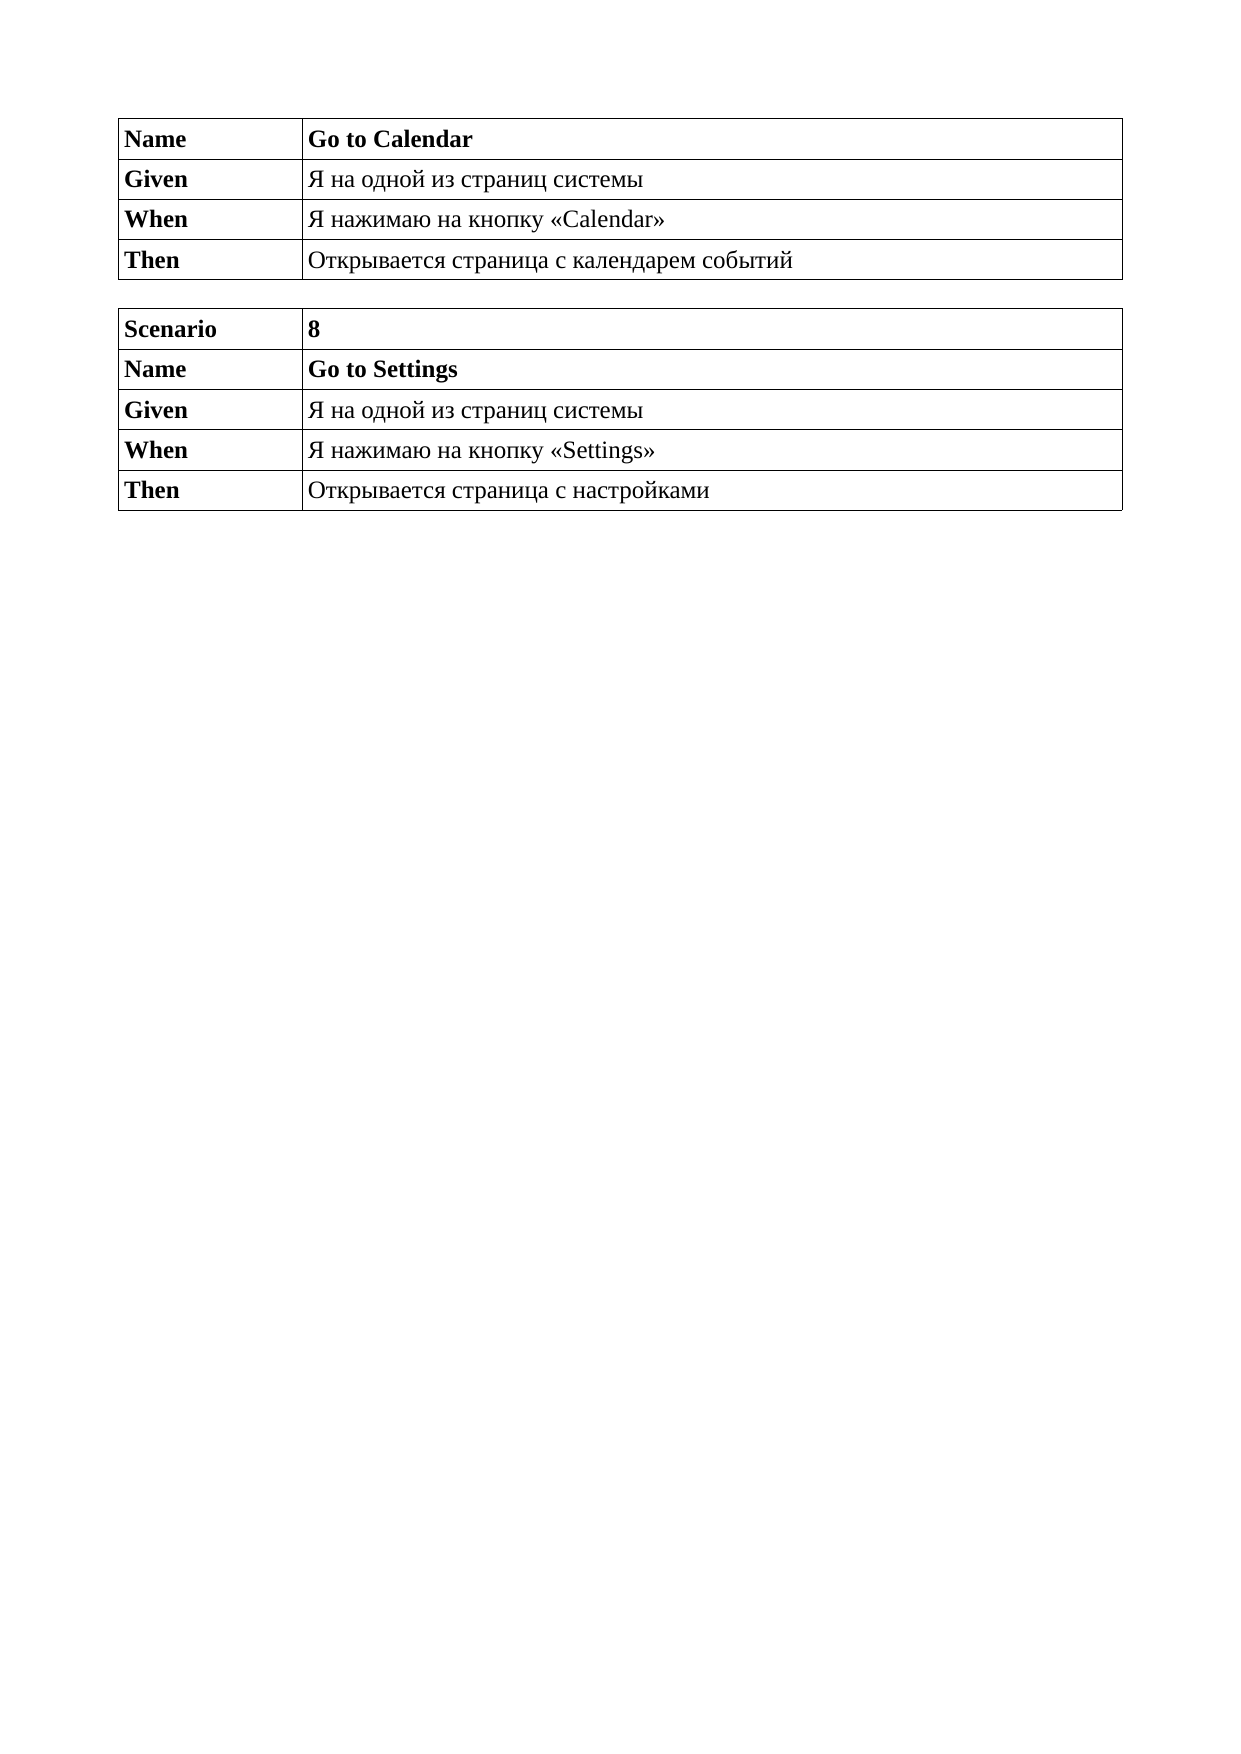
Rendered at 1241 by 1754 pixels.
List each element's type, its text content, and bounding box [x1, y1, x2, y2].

table_cell Go to Calendar [303, 119, 1122, 158]
table_cell Открывается страница с настройками [303, 471, 1122, 510]
table_header Scenario [119, 309, 302, 348]
table_cell When [119, 200, 302, 239]
table_cell Открывается страница с календарем событий [303, 240, 1122, 279]
table_cell Then [119, 240, 302, 279]
table_cell When [119, 430, 302, 469]
table_cell Я на одной из страниц системы [303, 390, 1122, 429]
table_cell Given [119, 390, 302, 429]
table_cell Then [119, 471, 302, 510]
table_cell Name [119, 350, 302, 389]
table_cell Name [119, 119, 302, 158]
table_cell Go to Settings [303, 350, 1122, 389]
table_header 8 [303, 309, 1122, 348]
table_cell Я нажимаю на кнопку «Calendar» [303, 200, 1122, 239]
table_cell Given [119, 160, 302, 199]
table_cell Я на одной из страниц системы [303, 160, 1122, 199]
table_cell Я нажимаю на кнопку «Settings» [303, 430, 1122, 469]
